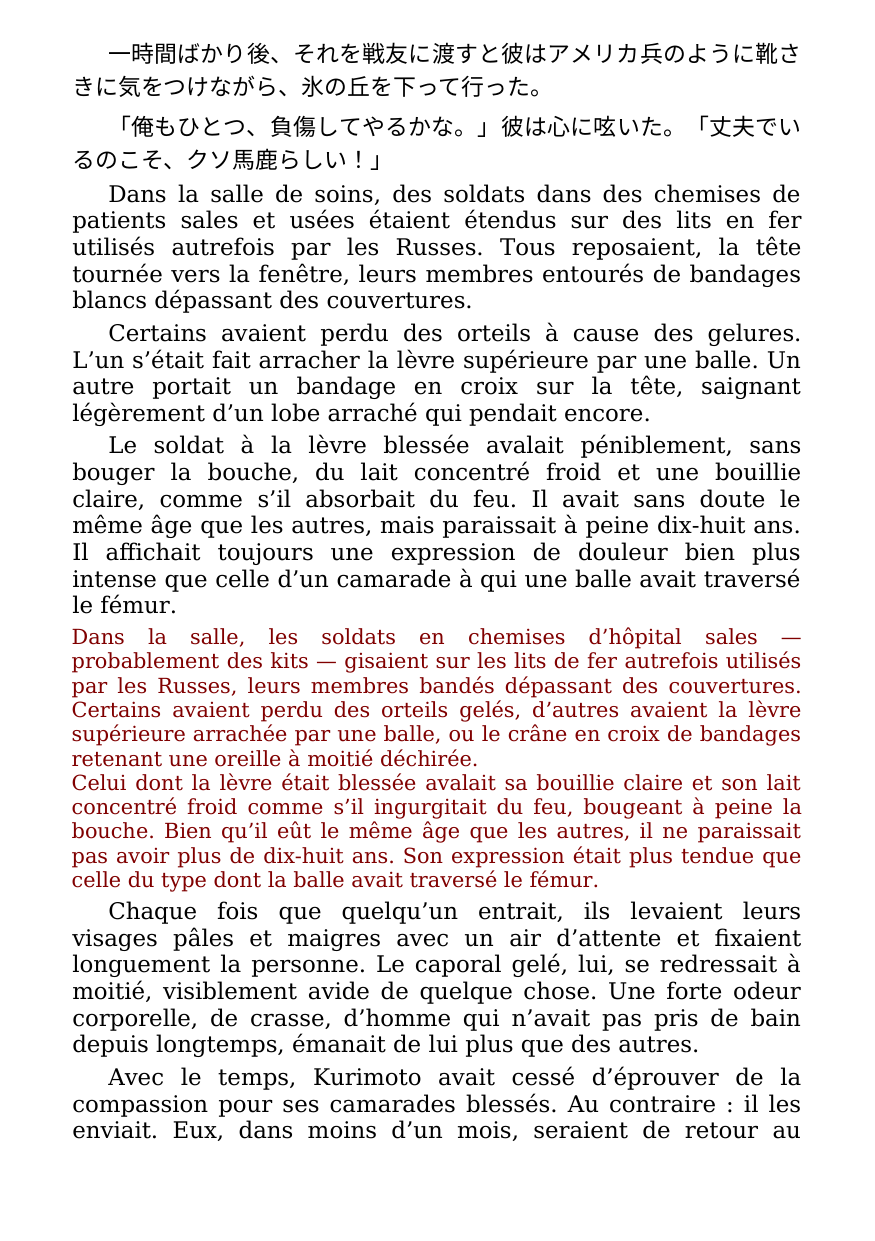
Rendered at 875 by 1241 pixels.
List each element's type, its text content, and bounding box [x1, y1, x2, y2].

text Avec le temps, Kurimoto avait cessé d’éprouver de la compassion pour ses camarades blessés. Au contraire : il les enviait. Eux, dans moins d’un mois, seraient de retour au [72, 1064, 802, 1144]
text Dans la salle, les soldats en chemises d’hôpital sales — probablement des kits — gisaient sur les lits de fer autrefois utilisés par les Russes, leurs membres bandés dépassant des couvertures. Certains avaient perdu des orteils gelés, d’autres avaient la lèvre supérieure arrachée par une balle, ou le crâne en croix de bandages retenant une oreille à moitié déchirée. [71, 625, 803, 771]
text Le soldat à la lèvre blessée avalait péniblement, sans bouger la bouche, du lait concentré froid et une bouillie claire, comme s’il absorbait du feu. Il avait sans doute le même âge que les autres, mais paraissait à peine dix-huit ans. Il affichait toujours une expression de douleur bien plus intense que celle d’un camarade à qui une balle avait traversé le fémur. [72, 433, 802, 619]
text Celui dont la lèvre était blessée avalait sa bouillie claire et son lait concentré froid comme s’il ingurgitait du feu, bougeant à peine la bouche. Bien qu’il eût le même âge que les autres, il ne paraissait pas avoir plus de dix-huit ans. Son expression était plus tendue que celle du type dont la balle avait traversé le fémur. [71, 771, 803, 892]
text 一時間ばかり後、それを戦友に渡すと彼はアメリカ兵のように靴さきに気をつけながら、氷の丘を下って行った。 [72, 36, 802, 102]
text Certains avaient perdu des orteils à cause des gelures. L’un s’était fait arracher la lèvre supérieure par une balle. Un autre portait un bandage en croix sur la tête, saignant légèrement d’un lobe arraché qui pendait encore. [72, 320, 802, 427]
text 「俺もひとつ、負傷してやるかな。」彼は心に呟いた。「丈夫でいるのこそ、クソ馬鹿らしい！」 [72, 108, 802, 175]
text Chaque fois que quelqu’un entrait, ils levaient leurs visages pâles et maigres avec un air d’attente et fixaient longuement la personne. Le caporal gelé, lui, se redressait à moitié, visiblement avide de quelque chose. Une forte odeur corporelle, de crasse, d’homme qui n’avait pas pris de bain depuis longtemps, émanait de lui plus que des autres. [72, 898, 802, 1058]
text Dans la salle de soins, des soldats dans des chemises de patients sales et usées étaient étendus sur des lits en fer utilisés autrefois par les Russes. Tous reposaient, la tête tournée vers la fenêtre, leurs membres entourés de bandages blancs dépassant des couvertures. [72, 181, 802, 314]
